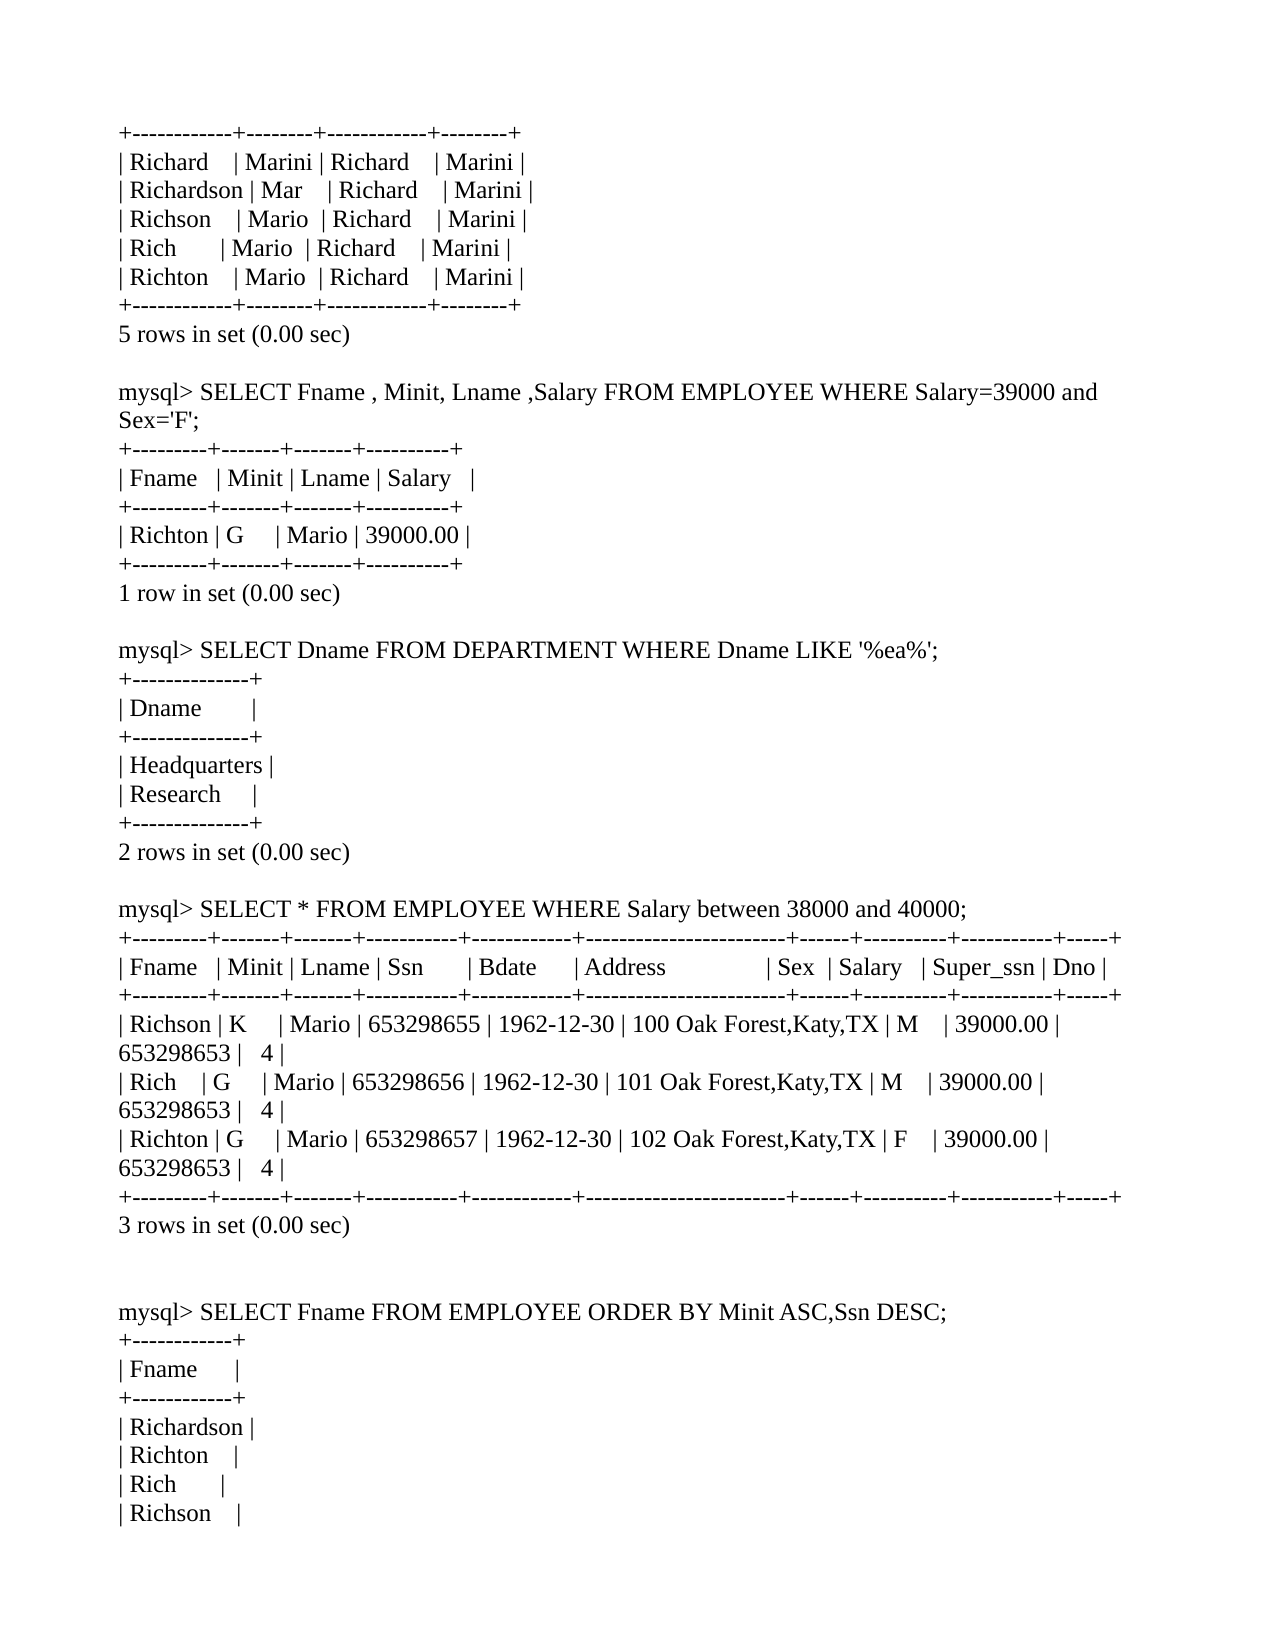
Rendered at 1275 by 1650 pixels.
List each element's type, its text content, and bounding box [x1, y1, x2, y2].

text +--------------+ [118, 808, 1157, 837]
text 2 rows in set (0.00 sec) [118, 837, 1157, 866]
text +------------+ [118, 1383, 1157, 1412]
text | Richard | Marini | Richard | Marini | [118, 147, 1157, 176]
text mysql> SELECT Fname FROM EMPLOYEE ORDER BY Minit ASC,Ssn DESC; [118, 1297, 1157, 1326]
text | Richton | G | Mario | 653298657 | 1962-12-30 | 102 Oak Forest,Katy,TX | F | 39000.00 | 653298653 | 4 | [118, 1124, 1157, 1182]
text 3 rows in set (0.00 sec) [118, 1211, 1157, 1239]
text | Rich | Mario | Richard | Marini | [118, 233, 1157, 262]
text | Fname | Minit | Lname | Ssn | Bdate | Address | Sex | Salary | Super_ssn | Dno | [118, 952, 1157, 981]
text +--------------+ [118, 722, 1157, 751]
text | Richton | Mario | Richard | Marini | [118, 262, 1157, 291]
text | Fname | Minit | Lname | Salary | [118, 463, 1157, 492]
text +--------------+ [118, 664, 1157, 693]
text +---------+-------+-------+-----------+------------+------------------------+------+----------+-----------+-----+ [118, 1182, 1157, 1211]
text | Fname | [118, 1354, 1157, 1383]
text mysql> SELECT Fname , Minit, Lname ,Salary FROM EMPLOYEE WHERE Salary=39000 and Sex='F'; [118, 377, 1157, 434]
text | Richton | [118, 1441, 1157, 1469]
text +------------+--------+------------+--------+ [118, 118, 1157, 147]
text 5 rows in set (0.00 sec) [118, 319, 1157, 348]
text | Dname | [118, 693, 1157, 722]
text | Headquarters | [118, 751, 1157, 779]
text | Research | [118, 779, 1157, 808]
text +---------+-------+-------+-----------+------------+------------------------+------+----------+-----------+-----+ [118, 923, 1157, 952]
text mysql> SELECT * FROM EMPLOYEE WHERE Salary between 38000 and 40000; [118, 894, 1157, 923]
text +------------+--------+------------+--------+ [118, 291, 1157, 319]
text | Richton | G | Mario | 39000.00 | [118, 521, 1157, 549]
text +---------+-------+-------+----------+ [118, 492, 1157, 521]
text | Richson | [118, 1498, 1157, 1527]
text 1 row in set (0.00 sec) [118, 578, 1157, 607]
text +---------+-------+-------+-----------+------------+------------------------+------+----------+-----------+-----+ [118, 981, 1157, 1009]
text | Richardson | Mar | Richard | Marini | [118, 176, 1157, 204]
text +---------+-------+-------+----------+ [118, 549, 1157, 578]
text | Richson | Mario | Richard | Marini | [118, 204, 1157, 233]
text mysql> SELECT Dname FROM DEPARTMENT WHERE Dname LIKE '%ea%'; [118, 636, 1157, 664]
text | Rich | G | Mario | 653298656 | 1962-12-30 | 101 Oak Forest,Katy,TX | M | 39000.00 | 653298653 | 4 | [118, 1067, 1157, 1124]
text | Richardson | [118, 1412, 1157, 1441]
text +---------+-------+-------+----------+ [118, 434, 1157, 463]
text +------------+ [118, 1326, 1157, 1354]
text | Richson | K | Mario | 653298655 | 1962-12-30 | 100 Oak Forest,Katy,TX | M | 39000.00 | 653298653 | 4 | [118, 1009, 1157, 1067]
text | Rich | [118, 1469, 1157, 1498]
